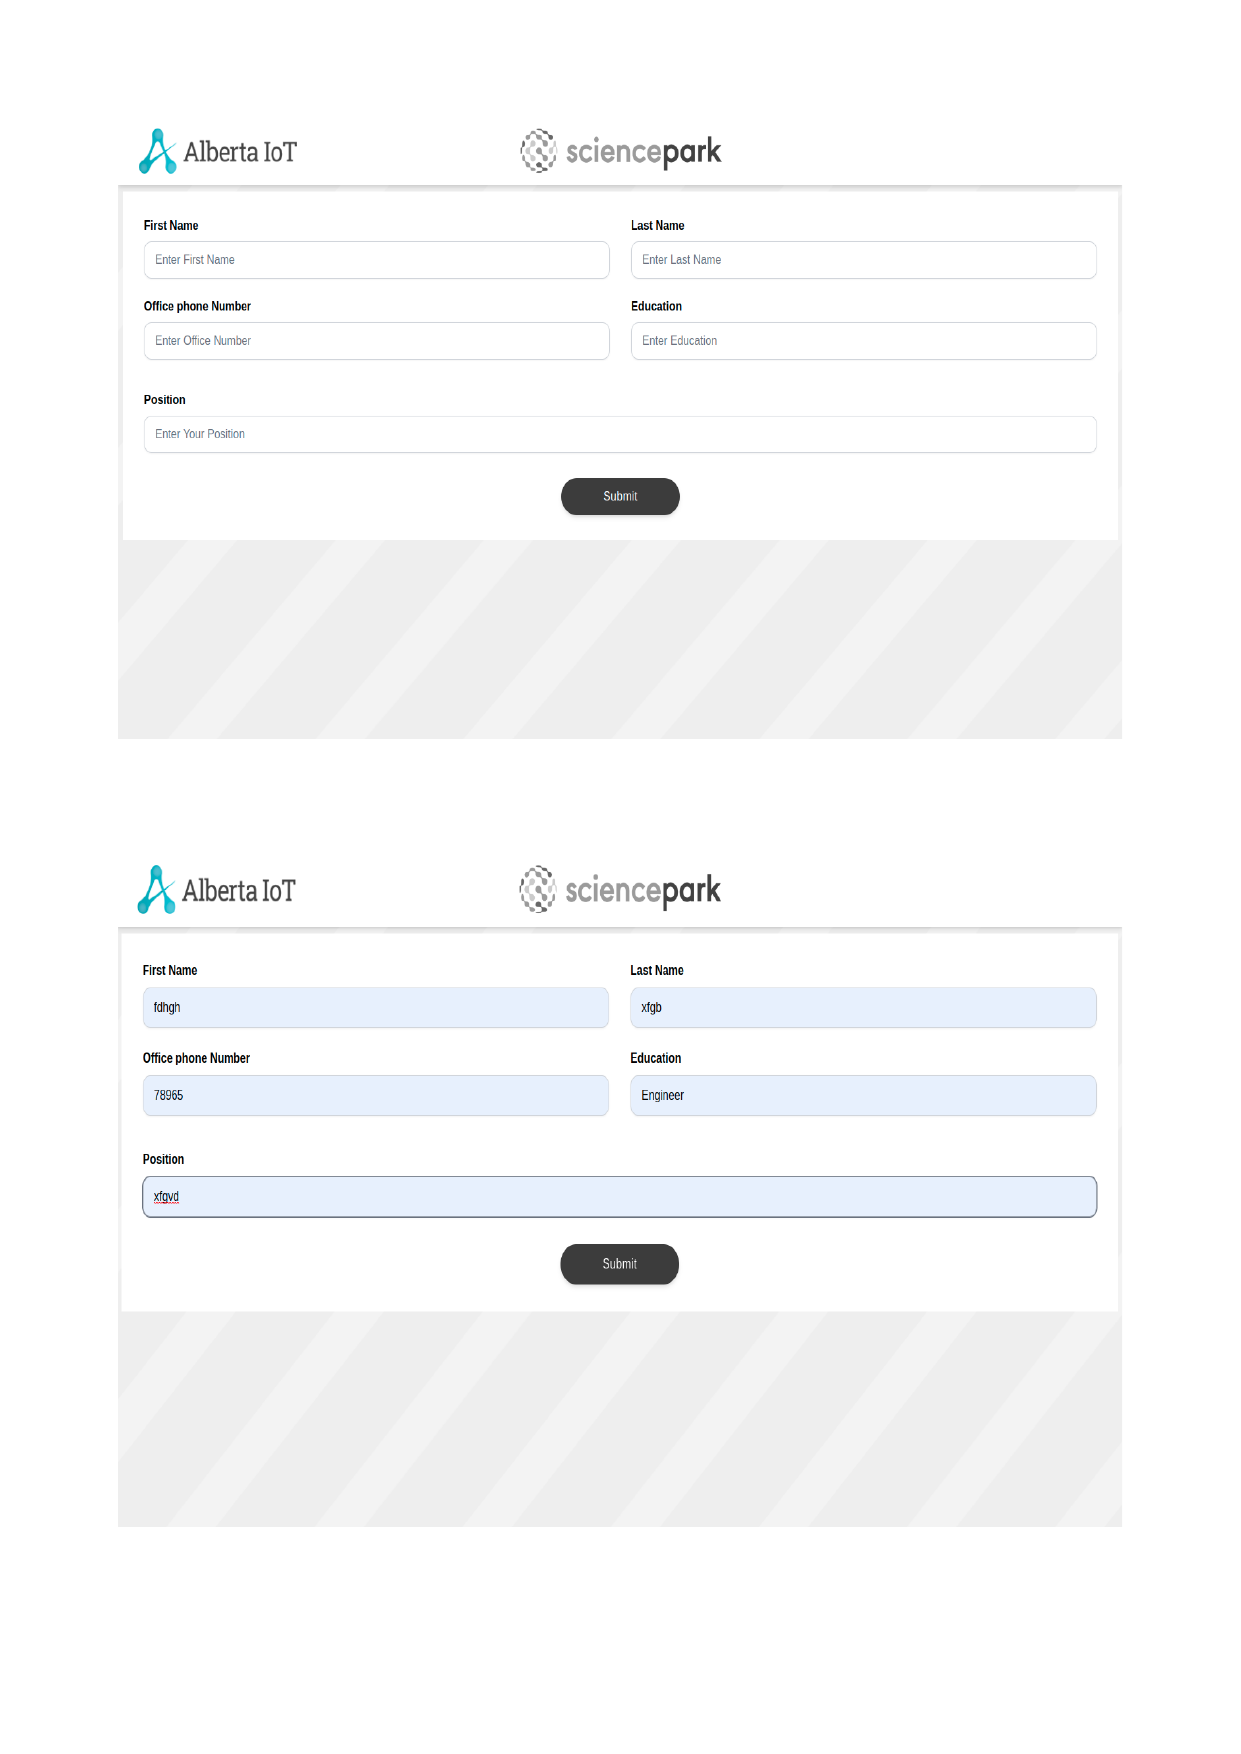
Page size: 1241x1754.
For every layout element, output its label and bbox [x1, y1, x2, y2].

picture [118, 853, 1123, 1527]
picture [118, 118, 1123, 739]
